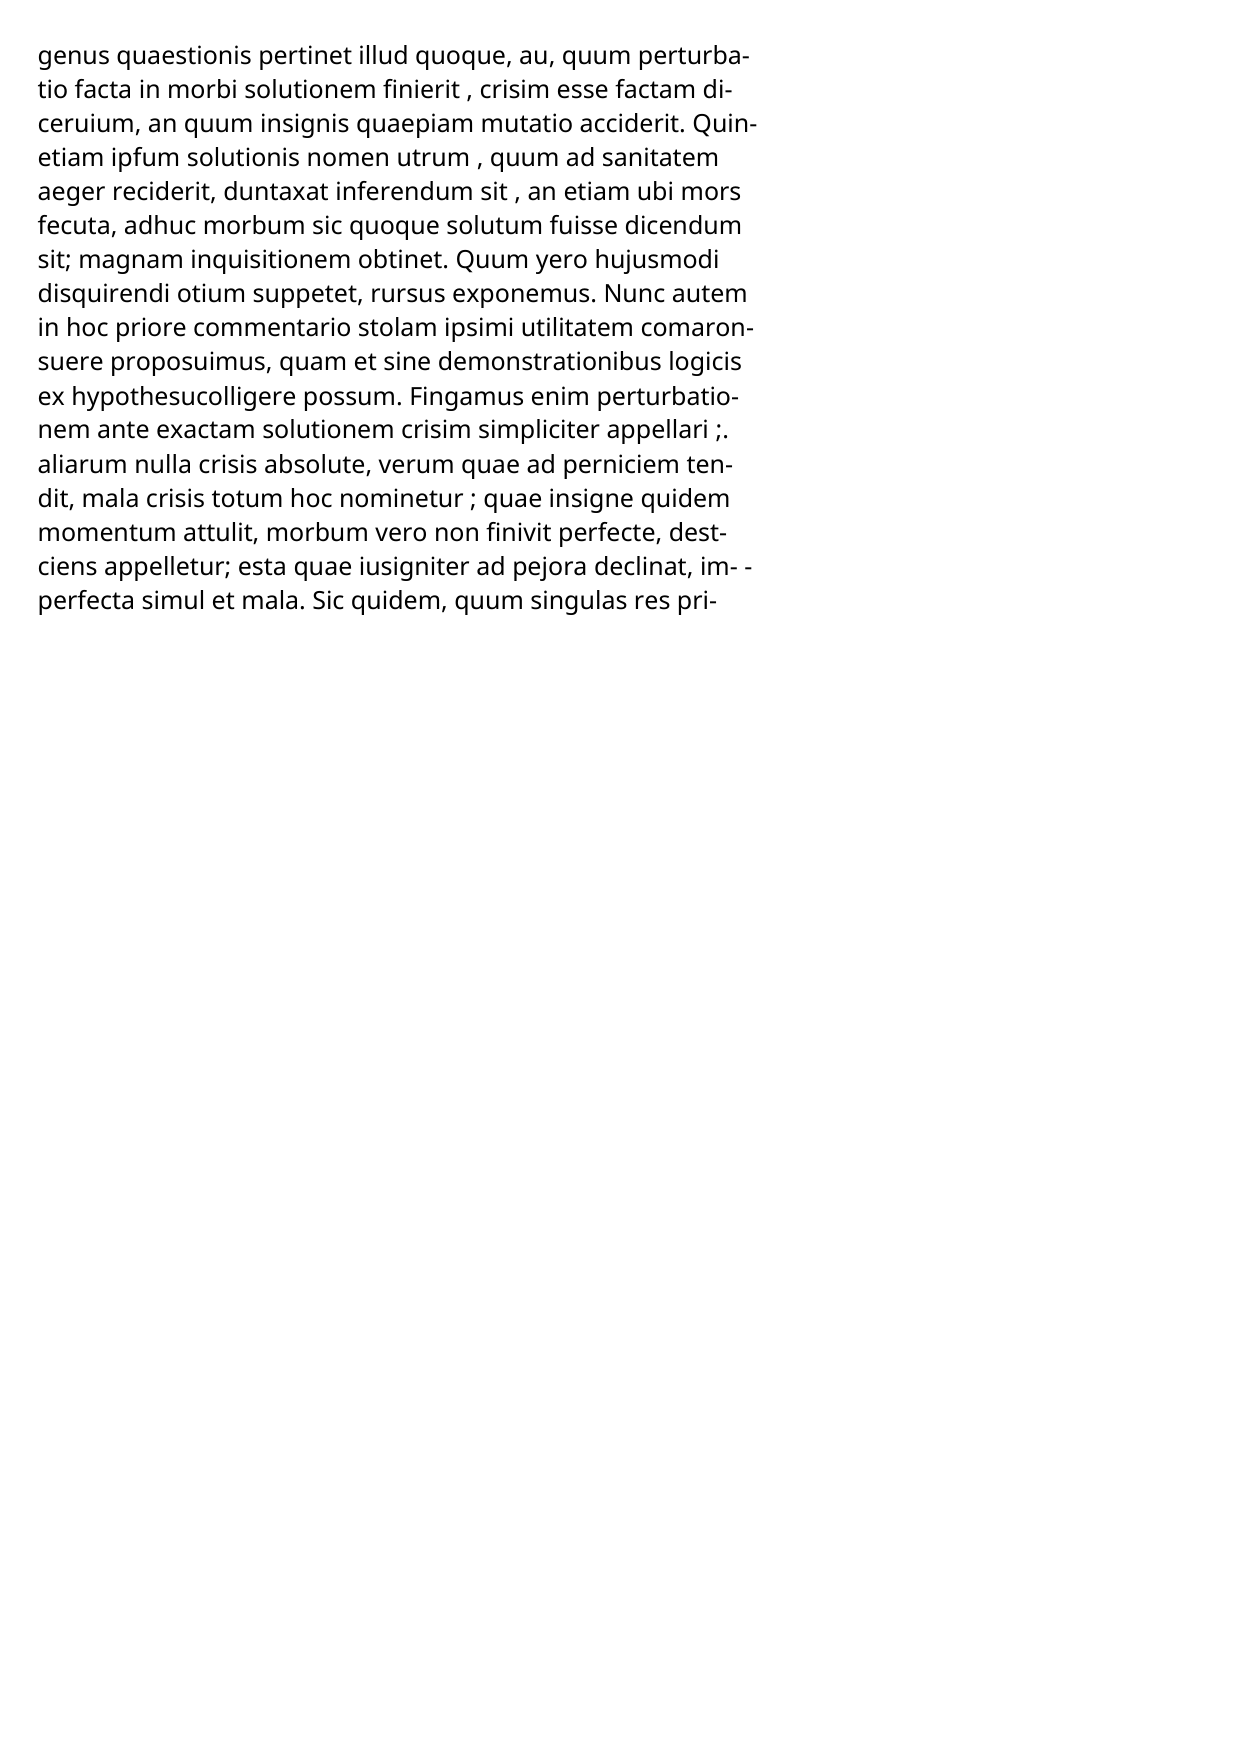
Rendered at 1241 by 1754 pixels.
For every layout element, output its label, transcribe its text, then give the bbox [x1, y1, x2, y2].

text genus quaestionis pertinet illud quoque, au, quum perturba- tio facta in morbi solutionem finierit , crisim esse factam di- ceruium, an quum insignis quaepiam mutatio acciderit. Quin- etiam ipfum solutionis nomen utrum , quum ad sanitatem aeger reciderit, duntaxat inferendum sit , an etiam ubi mors fecuta, adhuc morbum sic quoque solutum fuisse dicendum sit; magnam inquisitionem obtinet. Quum yero hujusmodi disquirendi otium suppetet, rursus exponemus. Nunc autem in hoc priore commentario stolam ipsimi utilitatem comaron- suere proposuimus, quam et sine demonstrationibus logicis ex hypothesucolligere possum. Fingamus enim perturbatio- nem ante exactam solutionem crisim simpliciter appellari ;. aliarum nulla crisis absolute, verum quae ad perniciem ten- dit, mala crisis totum hoc nominetur ; quae insigne quidem momentum attulit, morbum vero non finivit perfecte, dest- ciens appelletur; esta quae iusigniter ad pejora declinat, im- - perfecta simul et mala. Sic quidem, quum singulas res pri- [37, 37, 1203, 617]
